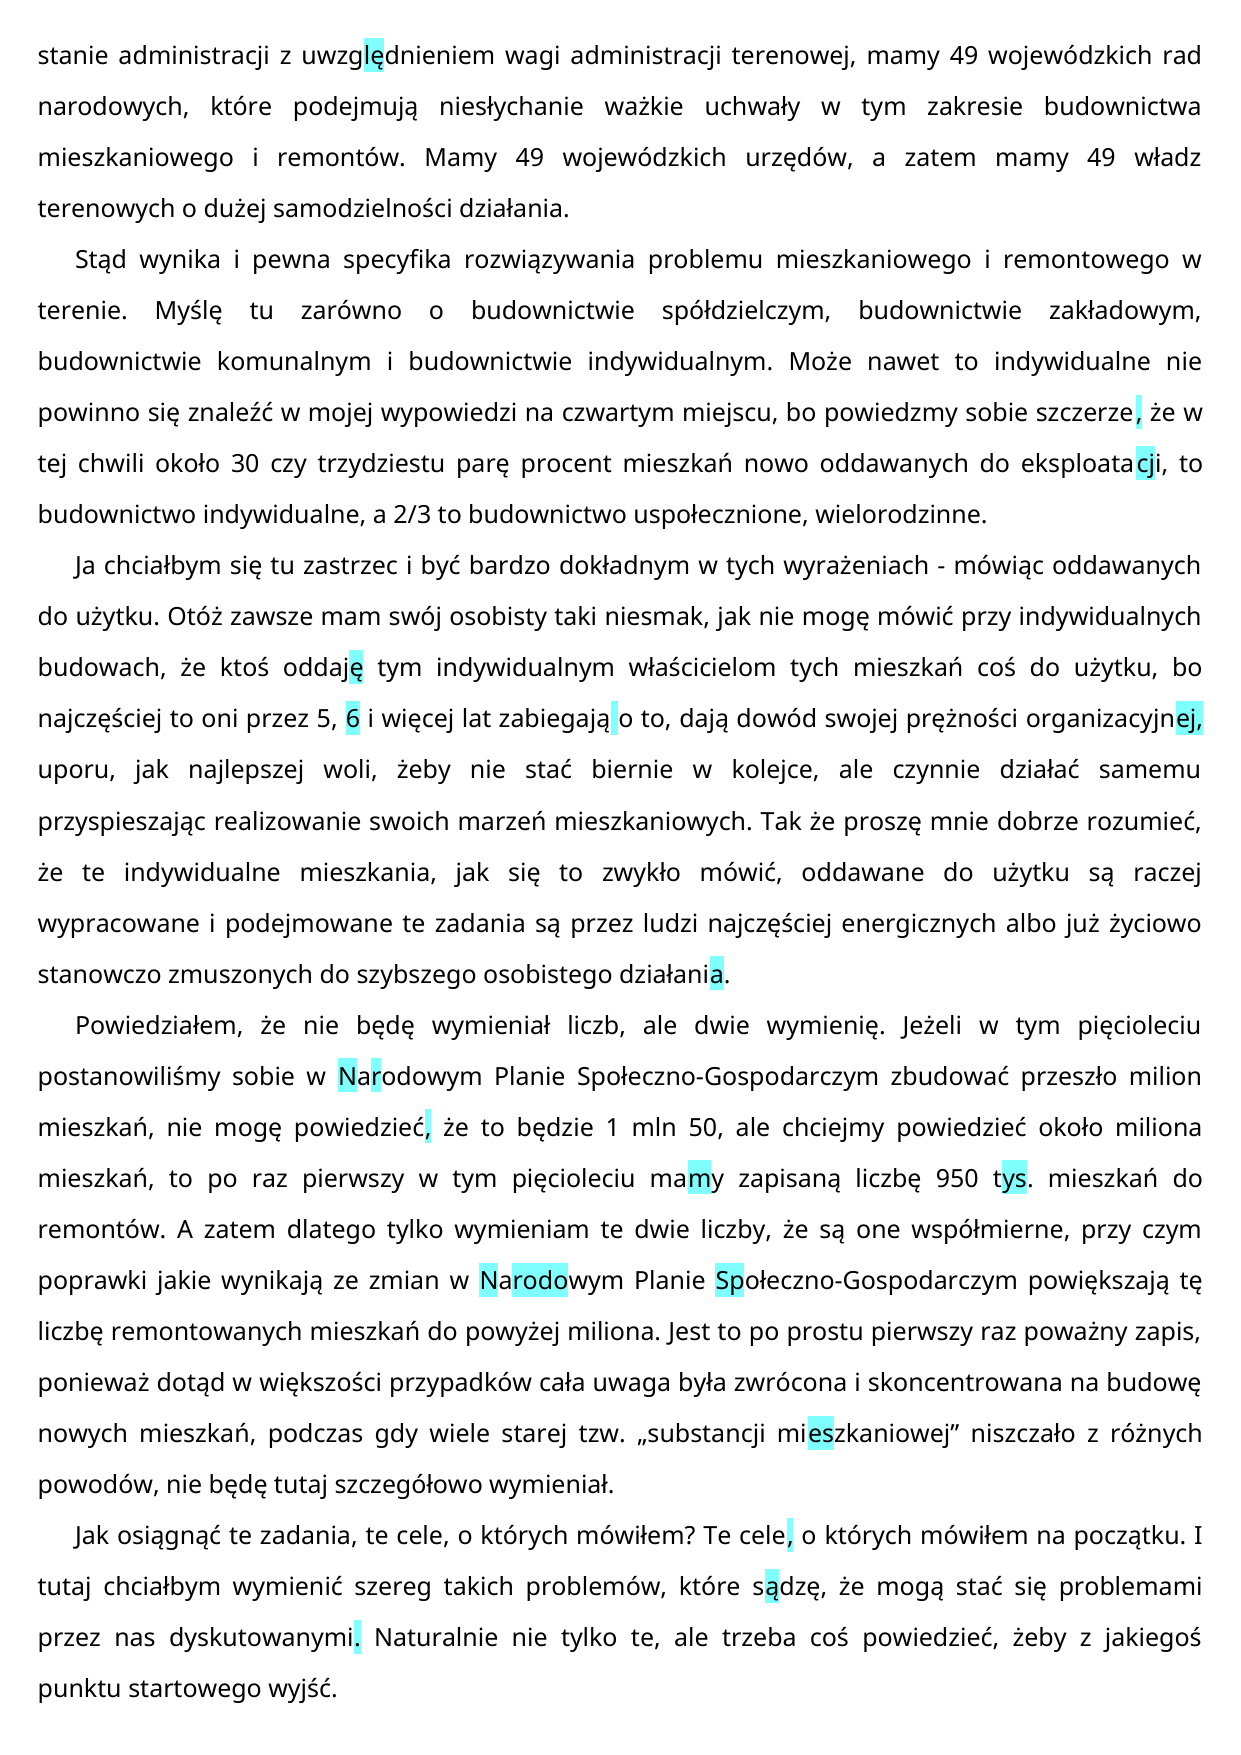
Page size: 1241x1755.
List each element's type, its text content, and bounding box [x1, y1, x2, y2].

text Jak osiągnąć te zadania, te cele, o których mówiłem? Te cele, o których mówiłem na początku. I tutaj chciałbym wymienić szereg takich problemów, które sądzę, że mogą stać się problemami przez nas dyskutowanymi. Naturalnie nie tylko te, ale trzeba coś powiedzieć, żeby z jakiegoś punktu startowego wyjść. [37, 1518, 1203, 1705]
text stanie administracji z uwzględnieniem wagi administracji terenowej, mamy 49 wojewódzkich rad narodowych, które podejmują niesłychanie ważkie uchwały w tym zakresie budownictwa mieszkaniowego i remontów. Mamy 49 wojewódzkich urzędów, a zatem mamy 49 władz terenowych o dużej samodzielności działania. [37, 37, 1203, 225]
text Ja chciałbym się tu zastrzec i być bardzo dokładnym w tych wyrażeniach - mówiąc oddawanych do użytku. Otóż zawsze mam swój osobisty taki niesmak, jak nie mogę mówić przy indywidualnych budowach, że ktoś oddaję tym indywidualnym właścicielom tych mieszkań coś do użytku, bo najczęściej to oni przez 5, 6 i więcej lat zabiegają o to, dają dowód swojej prężności organizacyjnej, uporu, jak najlepszej woli, żeby nie stać biernie w kolejce, ale czynnie działać samemu przyspieszając realizowanie swoich marzeń mieszkaniowych. Tak że proszę mnie dobrze rozumieć, że te indywidualne mieszkania, jak się to zwykło mówić, oddawane do użytku są raczej wypracowane i podejmowane te zadania są przez ludzi najczęściej energicznych albo już życiowo stanowczo zmuszonych do szybszego osobistego działania. [37, 548, 1203, 990]
text Powiedziałem, że nie będę wymieniał liczb, ale dwie wymienię. Jeżeli w tym pięcioleciu postanowiliśmy sobie w Narodowym Planie Społeczno-Gospodarczym zbudować przeszło milion mieszkań, nie mogę powiedzieć, że to będzie 1 mln 50, ale chciejmy powiedzieć około miliona mieszkań, to po raz pierwszy w tym pięcioleciu mamy zapisaną liczbę 950 tys. mieszkań do remontów. A zatem dlatego tylko wymieniam te dwie liczby, że są one współmierne, przy czym poprawki jakie wynikają ze zmian w Narodowym Planie Społeczno-Gospodarczym powiększają tę liczbę remontowanych mieszkań do powyżej miliona. Jest to po prostu pierwszy raz poważny zapis, ponieważ dotąd w większości przypadków cała uwaga była zwrócona i skoncentrowana na budowę nowych mieszkań, podczas gdy wiele starej tzw. „substancji mieszkaniowej” niszczało z różnych powodów, nie będę tutaj szczegółowo wymieniał. [37, 1007, 1203, 1501]
text Stąd wynika i pewna specyfika rozwiązywania problemu mieszkaniowego i remontowego w terenie. Myślę tu zarówno o budownictwie spółdzielczym, budownictwie zakładowym, budownictwie komunalnym i budownictwie indywidualnym. Może nawet to indywidualne nie powinno się znaleźć w mojej wypowiedzi na czwartym miejscu, bo powiedzmy sobie szczerze, że w tej chwili około 30 czy trzydziestu parę procent mieszkań nowo oddawanych do eksploatacji, to budownictwo indywidualne, a 2/3 to budownictwo uspołecznione, wielorodzinne. [37, 242, 1203, 531]
